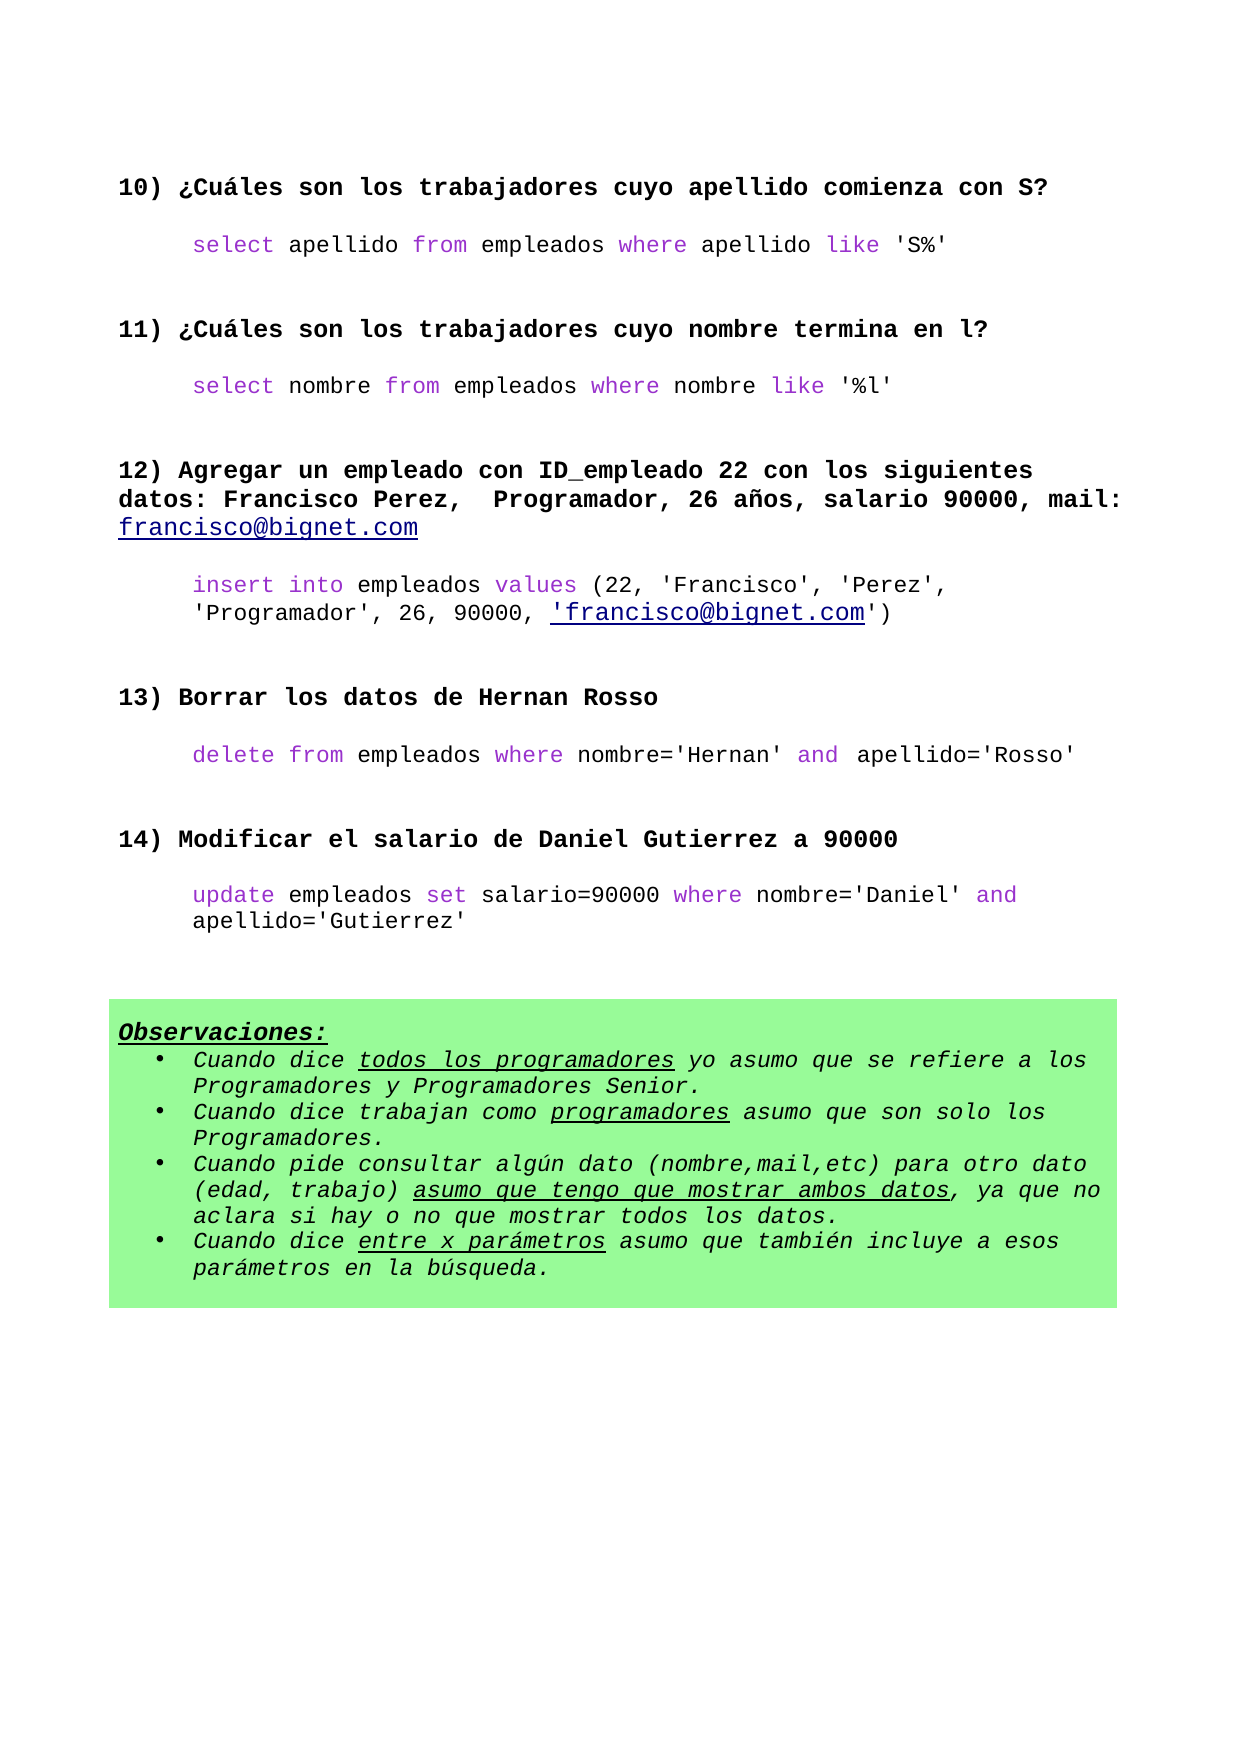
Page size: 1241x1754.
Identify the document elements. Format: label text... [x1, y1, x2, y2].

text update empleados set salario=90000 where nombre='Daniel' and apellido='Gutierrez' [118, 883, 1127, 935]
text Observaciones: [1117, 1020, 1127, 1048]
text select nombre from empleados where nombre like '%l' [118, 373, 1127, 401]
text 13) Borrar los datos de Hernan Rosso [118, 685, 1127, 713]
text 12) Agregar un empleado con ID_empleado 22 con los siguientes datos: Francisco Perez, Programador, 26 años, salario 90000, mail: francisco@bignet.com [118, 458, 1127, 543]
text delete from empleados where nombre='Hernan' and apellido='Rosso' [118, 741, 1127, 770]
text 10) ¿Cuáles son los trabajadores cuyo apellido comienza con S? [118, 175, 1127, 203]
text insert into empleados values (22, 'Francisco', 'Perez', 'Programador', 26, 90000, 'francisco@bignet.com') [118, 571, 1127, 628]
text 14) Modificar el salario de Daniel Gutierrez a 90000 [118, 826, 1127, 855]
text select apellido from empleados where apellido like 'S%' [118, 231, 1127, 260]
text 11) ¿Cuáles son los trabajadores cuyo nombre termina en l? [118, 316, 1127, 345]
